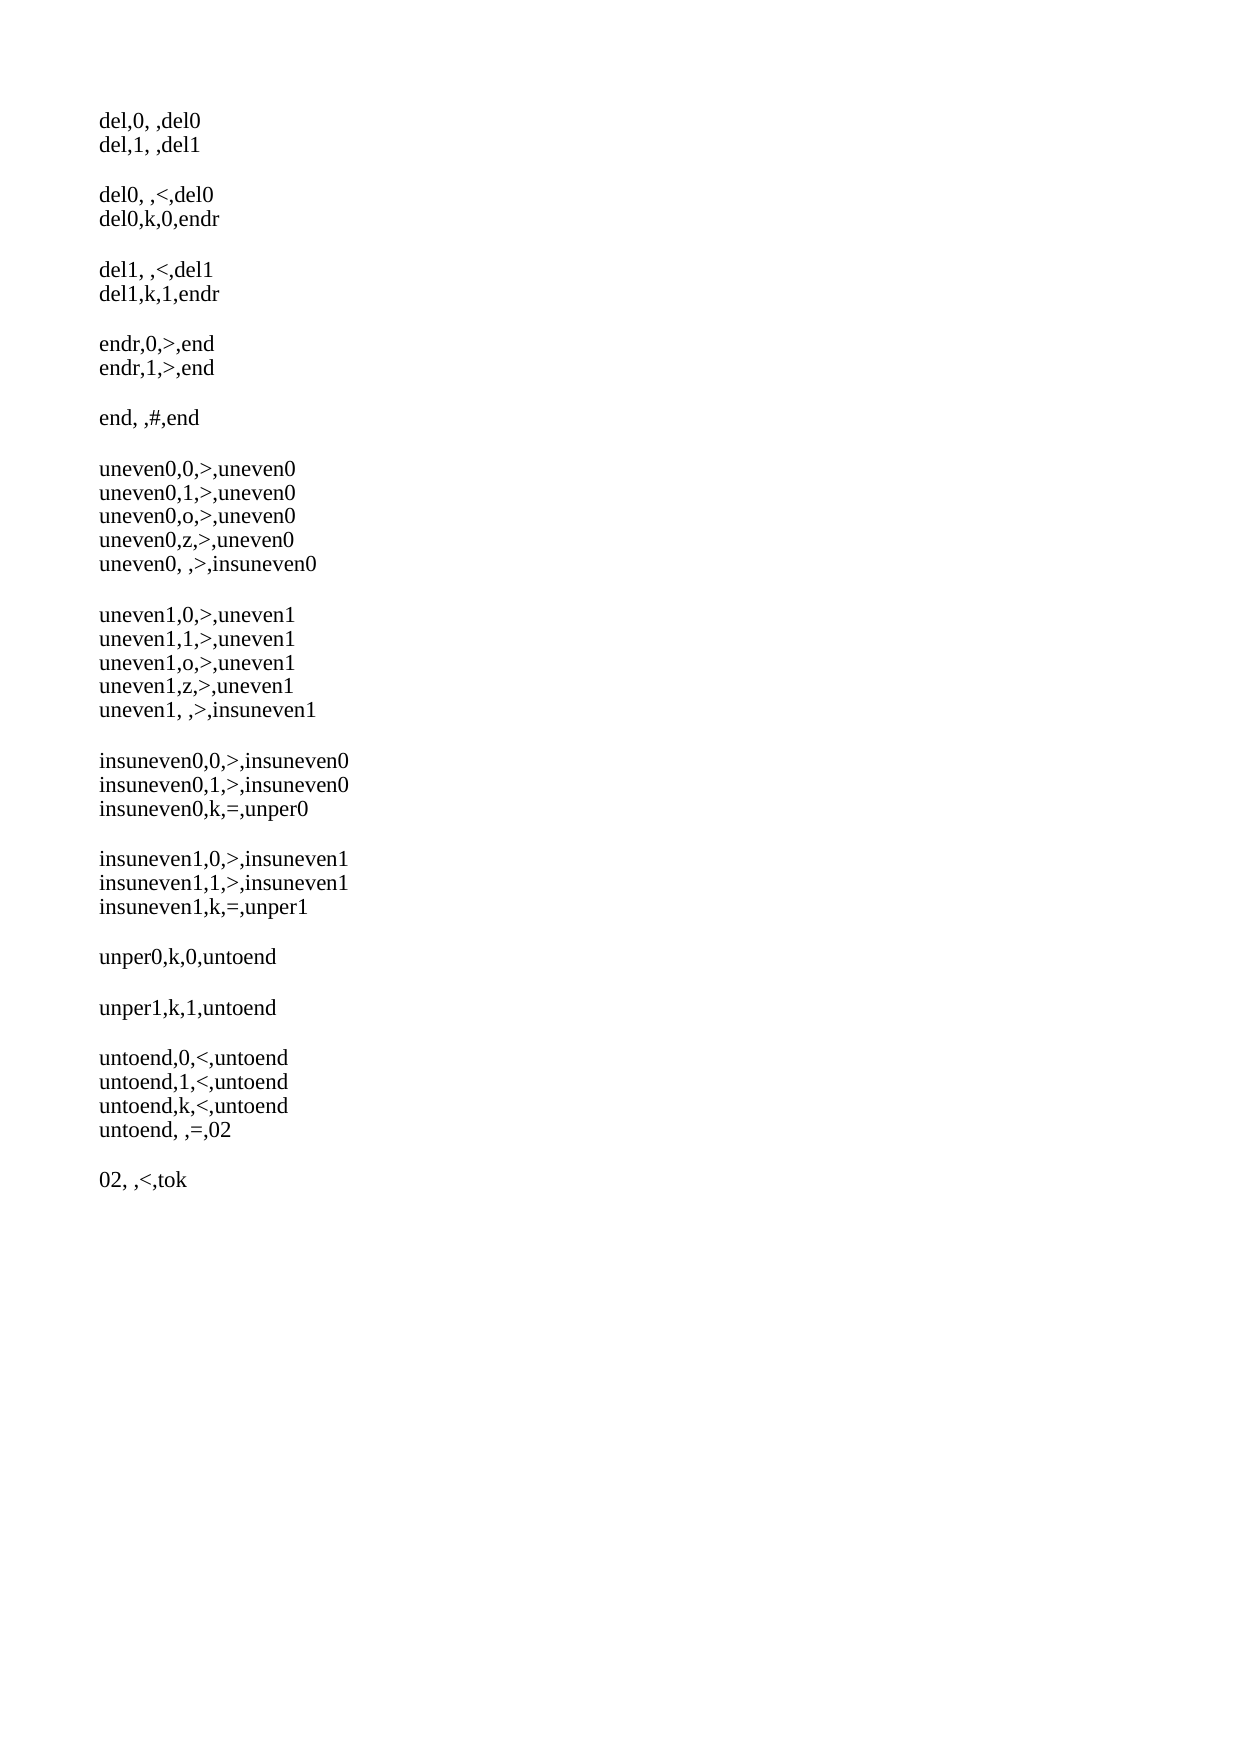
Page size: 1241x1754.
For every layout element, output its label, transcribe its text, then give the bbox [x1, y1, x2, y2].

text insuneven0,1,>,insuneven0 [99, 773, 1127, 797]
text del0, ,<,del0 [99, 184, 1127, 208]
text endr,0,>,end [99, 332, 1127, 356]
text uneven0,1,>,uneven0 [99, 481, 1127, 505]
text uneven0, ,>,insuneven0 [99, 553, 1127, 577]
text unper1,k,1,untoend [99, 996, 1127, 1020]
text untoend,1,<,untoend [99, 1070, 1127, 1094]
text insuneven0,k,=,unper0 [99, 797, 1127, 821]
text 02, ,<,tok [99, 1168, 1127, 1192]
text insuneven0,0,>,insuneven0 [99, 749, 1127, 773]
text uneven0,0,>,uneven0 [99, 457, 1127, 481]
text del0,k,0,endr [99, 208, 1127, 232]
text uneven1,0,>,uneven1 [99, 603, 1127, 627]
text untoend,k,<,untoend [99, 1094, 1127, 1118]
text uneven0,o,>,uneven0 [99, 505, 1127, 529]
text del1, ,<,del1 [99, 258, 1127, 282]
text uneven1,1,>,uneven1 [99, 627, 1127, 651]
text del1,k,1,endr [99, 282, 1127, 306]
text uneven1, ,>,insuneven1 [99, 699, 1127, 723]
text uneven1,o,>,uneven1 [99, 651, 1127, 675]
text uneven0,z,>,uneven0 [99, 529, 1127, 553]
text unper0,k,0,untoend [99, 946, 1127, 969]
text end, ,#,end [99, 406, 1127, 430]
text uneven1,z,>,uneven1 [99, 675, 1127, 699]
text insuneven1,1,>,insuneven1 [99, 871, 1127, 895]
text del,1, ,del1 [99, 133, 1127, 157]
text endr,1,>,end [99, 356, 1127, 380]
text insuneven1,0,>,insuneven1 [99, 847, 1127, 871]
text untoend,0,<,untoend [99, 1046, 1127, 1070]
text insuneven1,k,=,unper1 [99, 895, 1127, 919]
text untoend, ,=,02 [99, 1118, 1127, 1142]
text del,0, ,del0 [99, 109, 1127, 133]
